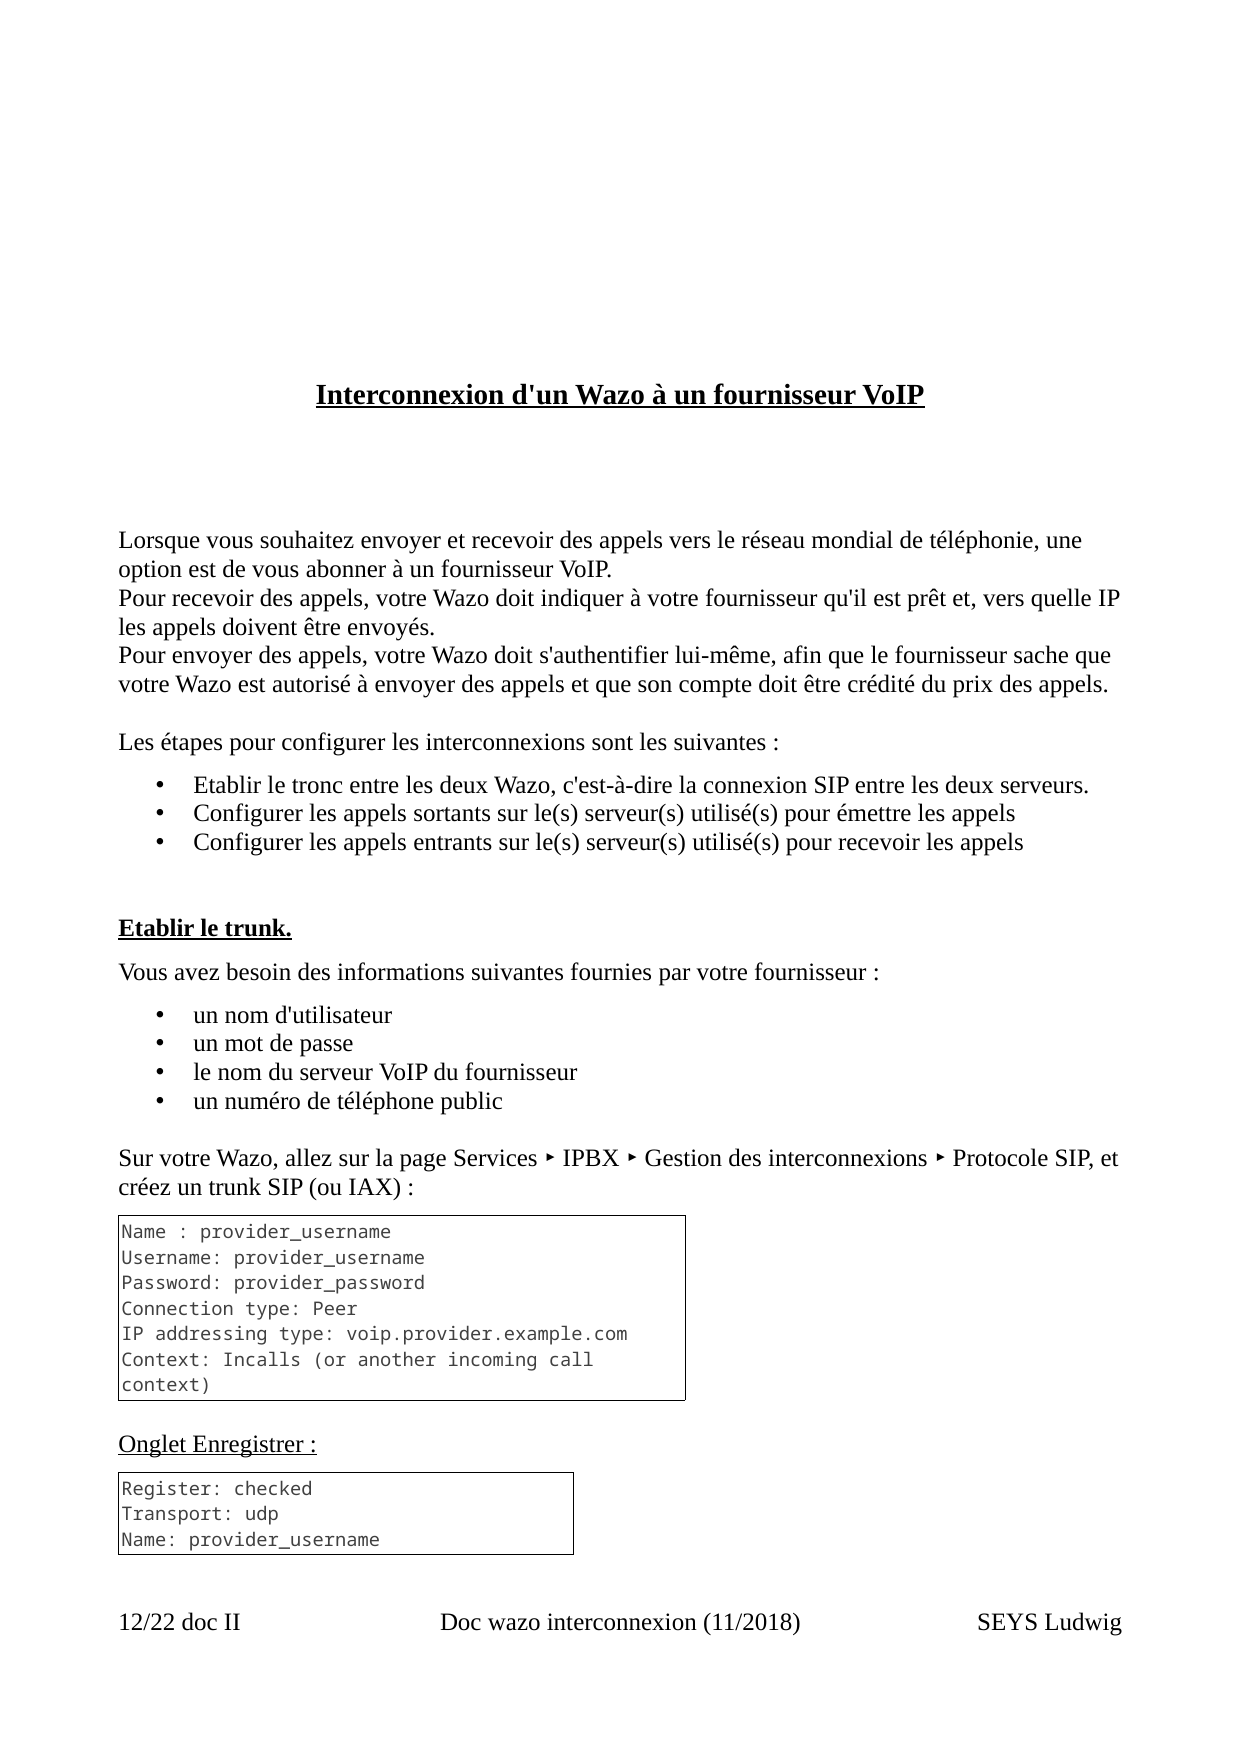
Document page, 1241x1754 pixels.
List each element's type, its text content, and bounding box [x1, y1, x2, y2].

text Transport: udp [119, 1497, 573, 1523]
text Name : provider_username [119, 1216, 685, 1241]
text Register: checked [119, 1473, 573, 1497]
text Context: Incalls (or another incoming call context) [119, 1343, 685, 1400]
text Sur votre Wazo, allez sur la page Services ‣ IPBX ‣ Gestion des interconnexions ‣ Protocole SIP, et créez un trunk SIP (ou IAX) : [118, 1143, 1122, 1201]
list un nom d'utilisateur [156, 1000, 1122, 1028]
text Username: provider_username [119, 1241, 685, 1266]
list Configurer les appels entrants sur le(s) serveur(s) utilisé(s) pour recevoir les appels [156, 827, 1122, 856]
list Configurer les appels sortants sur le(s) serveur(s) utilisé(s) pour émettre les appels [156, 798, 1122, 827]
text Onglet Enregistrer : [118, 1429, 1122, 1458]
list un numéro de téléphone public [156, 1086, 1122, 1115]
text Pour recevoir des appels, votre Wazo doit indiquer à votre fournisseur qu'il est prêt et, vers quelle IP les appels doivent être envoyés. [118, 583, 1122, 640]
text Vous avez besoin des informations suivantes fournies par votre fournisseur : [118, 957, 1122, 985]
text Pour envoyer des appels, votre Wazo doit s'authentifier lui-même, afin que le fournisseur sache que votre Wazo est autorisé à envoyer des appels et que son compte doit être crédité du prix des appels. [118, 640, 1122, 698]
text Connection type: Peer [119, 1292, 685, 1317]
list Etablir le tronc entre les deux Wazo, c'est-à-dire la connexion SIP entre les deux serveurs. [156, 770, 1122, 798]
text Interconnexion d'un Wazo à un fournisseur VoIP [118, 377, 1122, 410]
text Etablir le trunk. [118, 913, 1122, 942]
text Password: provider_password [119, 1266, 685, 1292]
list le nom du serveur VoIP du fournisseur [156, 1057, 1122, 1086]
text IP addressing type: voip.provider.example.com [119, 1317, 685, 1343]
text Name: provider_username [119, 1523, 573, 1554]
text Les étapes pour configurer les interconnexions sont les suivantes : [118, 727, 1122, 755]
list un mot de passe [156, 1028, 1122, 1057]
text Lorsque vous souhaitez envoyer et recevoir des appels vers le réseau mondial de téléphonie, une option est de vous abonner à un fournisseur VoIP. [118, 525, 1122, 583]
